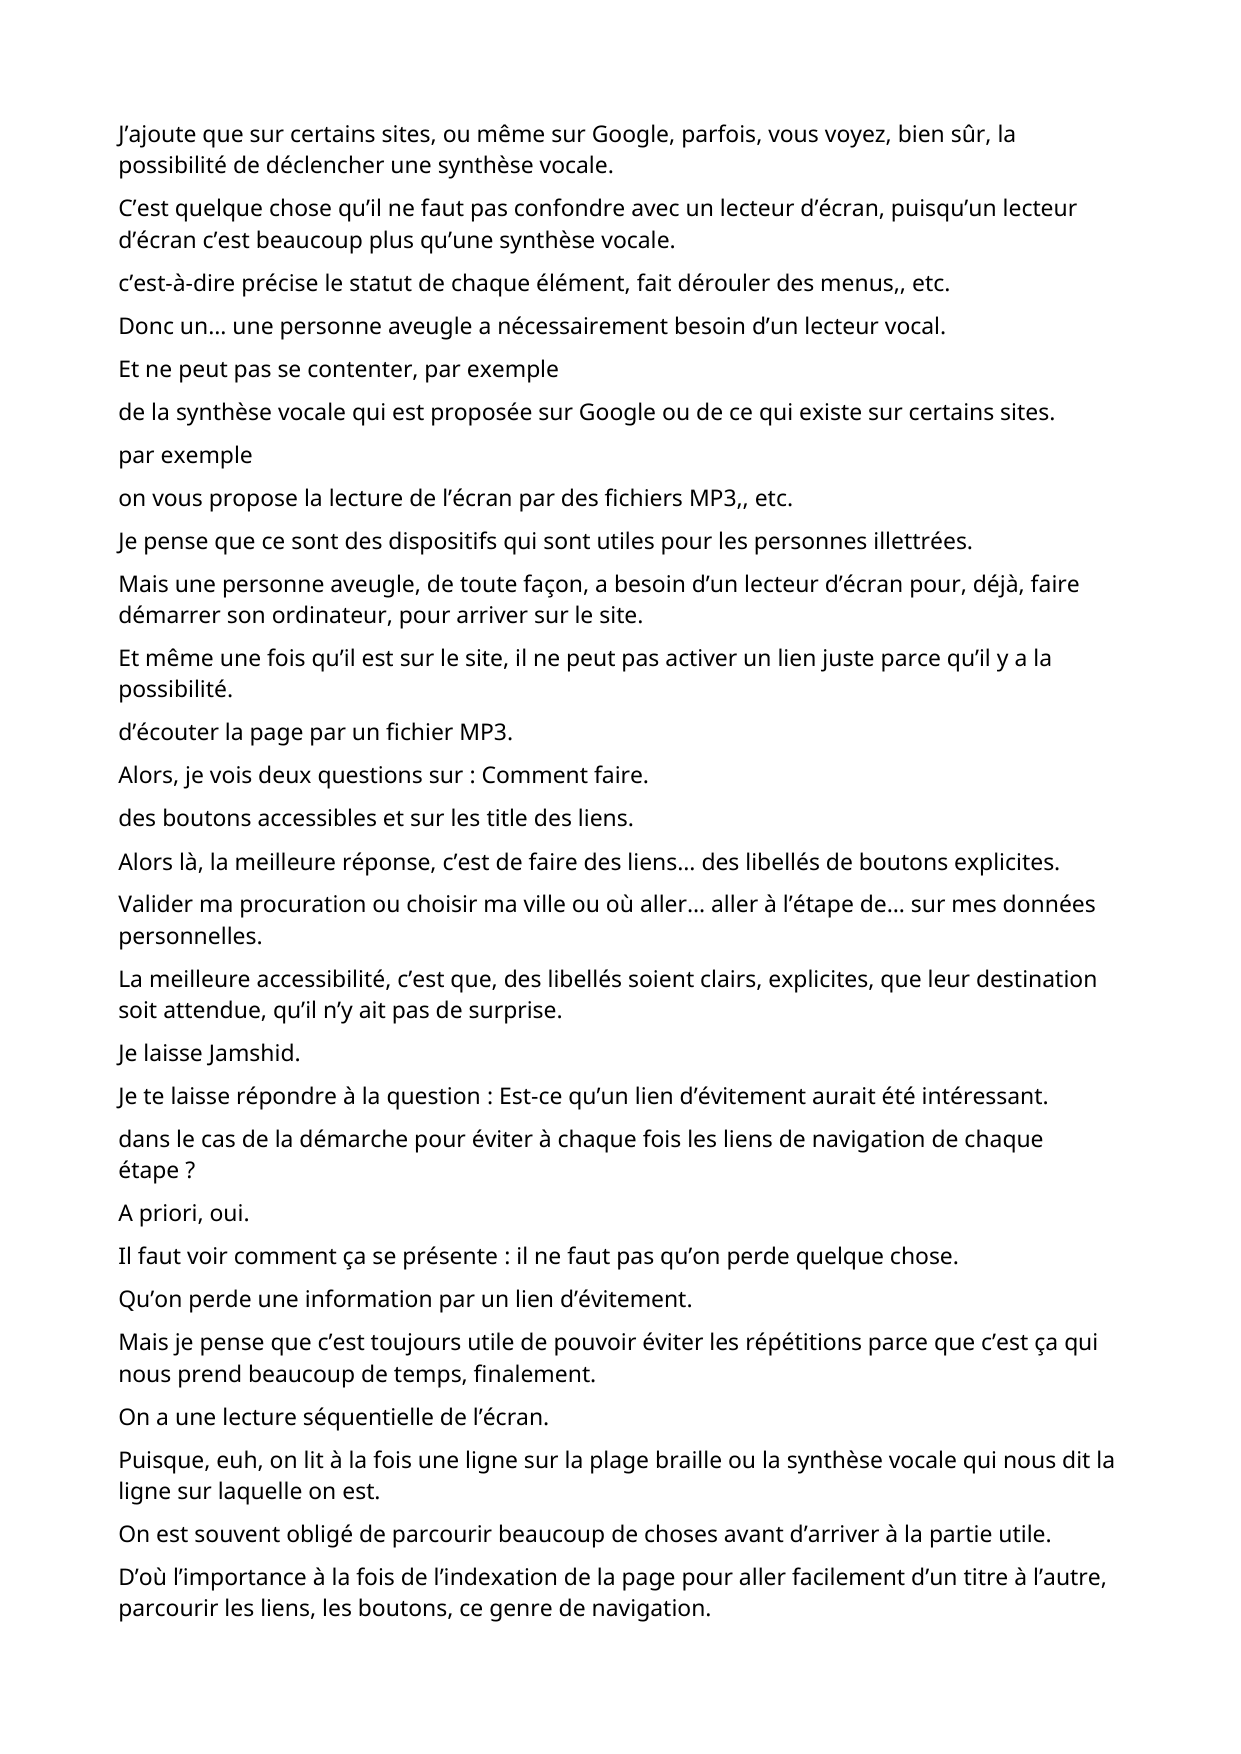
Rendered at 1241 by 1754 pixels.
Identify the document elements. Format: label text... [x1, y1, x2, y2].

text Alors là, la meilleure réponse, c’est de faire des liens… des libellés de boutons explicites. [118, 845, 1122, 877]
text de la synthèse vocale qui est proposée sur Google ou de ce qui existe sur certains sites. [118, 396, 1122, 427]
text Il faut voir comment ça se présente : il ne faut pas qu’on perde quelque chose. [118, 1240, 1122, 1272]
text Mais je pense que c’est toujours utile de pouvoir éviter les répétitions parce que c’est ça qui nous prend beaucoup de temps, finalement. [118, 1326, 1122, 1389]
text Qu’on perde une information par un lien d’évitement. [118, 1283, 1122, 1314]
text On est souvent obligé de parcourir beaucoup de choses avant d’arriver à la partie utile. [118, 1518, 1122, 1549]
text par exemple [118, 439, 1122, 470]
text Je laisse Jamshid. [118, 1037, 1122, 1068]
text C’est quelque chose qu’il ne faut pas confondre avec un lecteur d’écran, puisqu’un lecteur d’écran c’est beaucoup plus qu’une synthèse vocale. [118, 192, 1122, 255]
text Et même une fois qu’il est sur le site, il ne peut pas activer un lien juste parce qu’il y a la possibilité. [118, 642, 1122, 704]
text dans le cas de la démarche pour éviter à chaque fois les liens de navigation de chaque étape ? [118, 1123, 1122, 1186]
text des boutons accessibles et sur les title des liens. [118, 802, 1122, 834]
text c’est-à-dire précise le statut de chaque élément, fait dérouler des menus,, etc. [118, 267, 1122, 298]
text D’où l’importance à la fois de l’indexation de la page pour aller facilement d’un titre à l’autre, parcourir les liens, les boutons, ce genre de navigation. [118, 1561, 1122, 1623]
text Et ne peut pas se contenter, par exemple [118, 353, 1122, 384]
text Mais une personne aveugle, de toute façon, a besoin d’un lecteur d’écran pour, déjà, faire démarrer son ordinateur, pour arriver sur le site. [118, 568, 1122, 630]
text on vous propose la lecture de l’écran par des fichiers MP3,, etc. [118, 482, 1122, 513]
text Valider ma procuration ou choisir ma ville ou où aller… aller à l’étape de… sur mes données personnelles. [118, 888, 1122, 951]
text d’écouter la page par un fichier MP3. [118, 716, 1122, 748]
text Puisque, euh, on lit à la fois une ligne sur la plage braille ou la synthèse vocale qui nous dit la ligne sur laquelle on est. [118, 1444, 1122, 1506]
text J’ajoute que sur certains sites, ou même sur Google, parfois, vous voyez, bien sûr, la possibilité de déclencher une synthèse vocale. [118, 118, 1122, 181]
text Donc un… une personne aveugle a nécessairement besoin d’un lecteur vocal. [118, 310, 1122, 341]
text Je pense que ce sont des dispositifs qui sont utiles pour les personnes illettrées. [118, 525, 1122, 556]
text Alors, je vois deux questions sur : Comment faire. [118, 759, 1122, 791]
text On a une lecture séquentielle de l’écran. [118, 1401, 1122, 1432]
text A priori, oui. [118, 1197, 1122, 1228]
text La meilleure accessibilité, c’est que, des libellés soient clairs, explicites, que leur destination soit attendue, qu’il n’y ait pas de surprise. [118, 963, 1122, 1025]
text Je te laisse répondre à la question : Est-ce qu’un lien d’évitement aurait été intéressant. [118, 1080, 1122, 1111]
